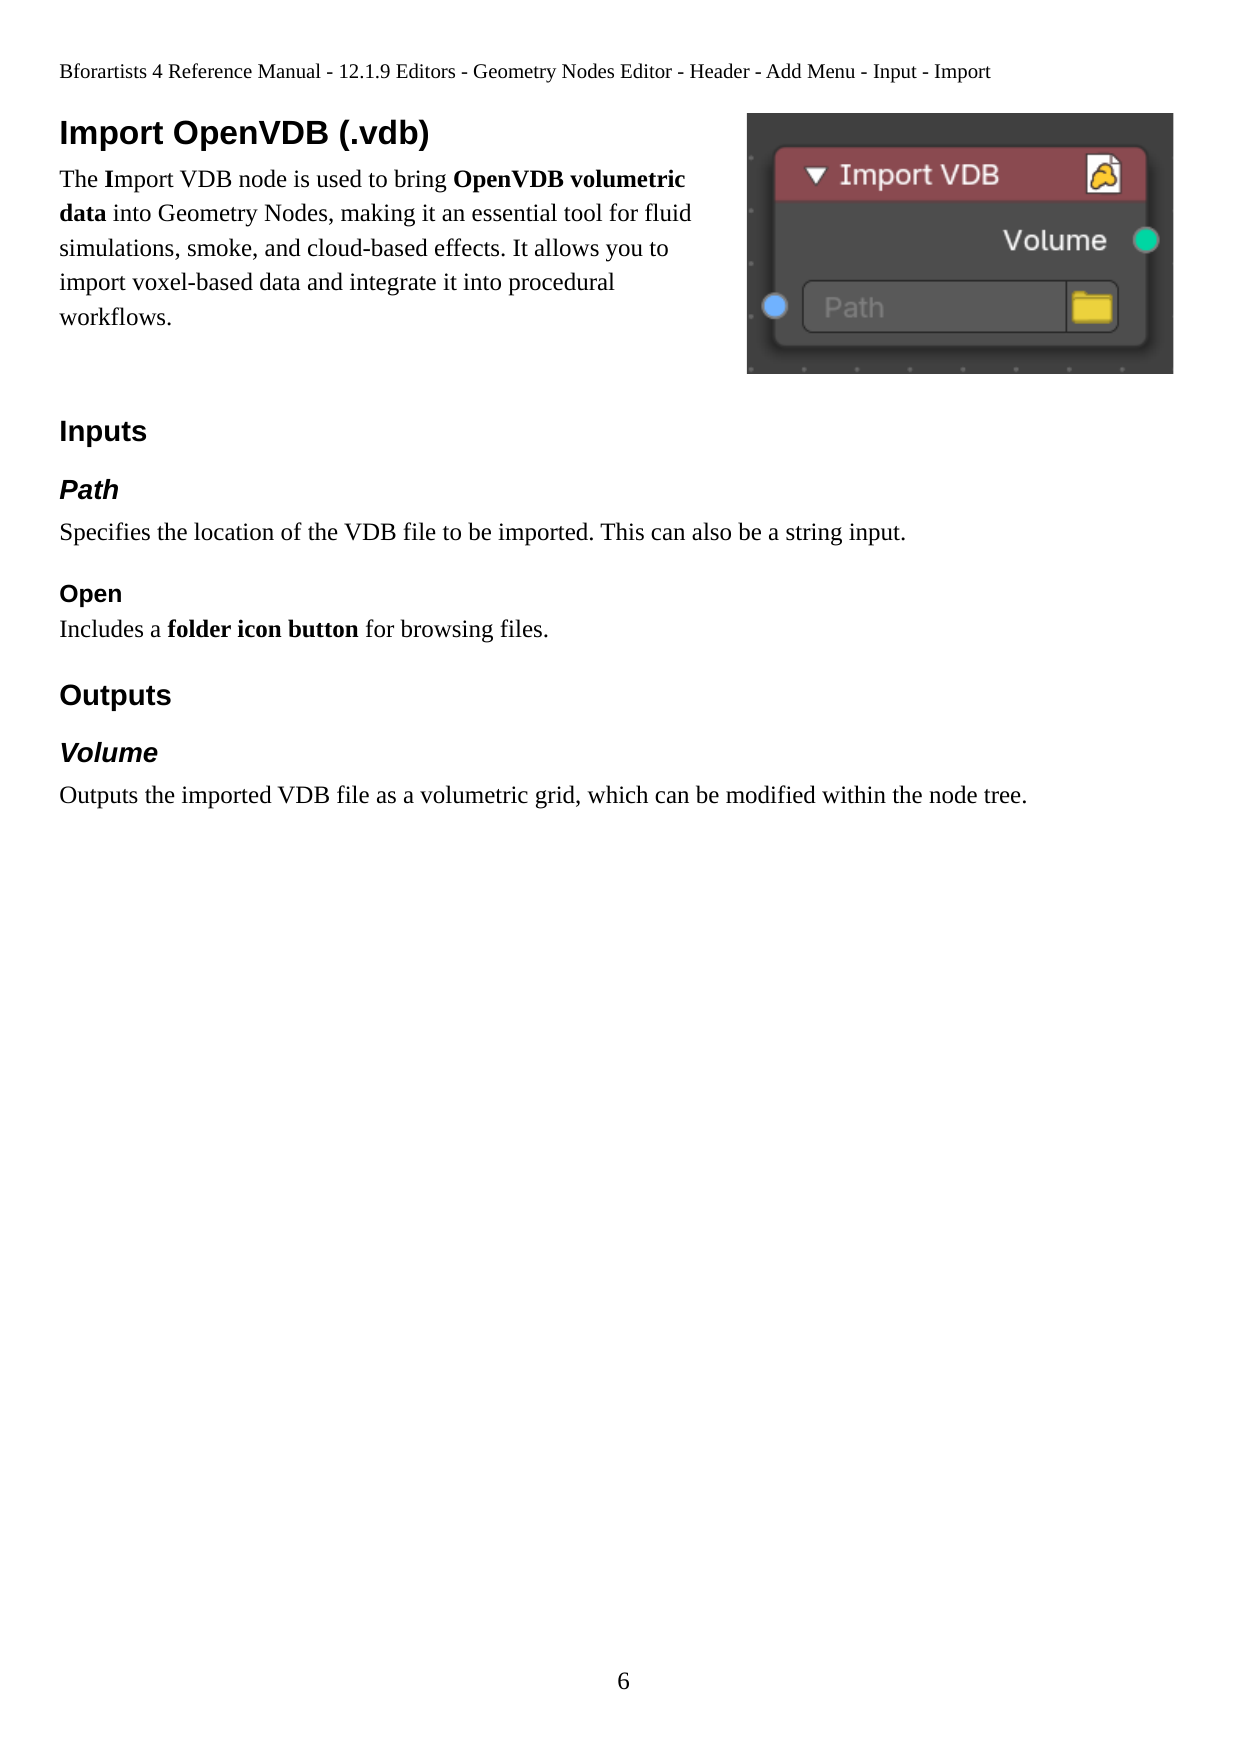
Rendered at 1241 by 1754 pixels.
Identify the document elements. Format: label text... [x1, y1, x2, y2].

text Specifies the location of the VDB file to be imported. This can also be a string input. [59, 517, 1181, 546]
subtitle Inputs [59, 414, 1181, 448]
subtitle Outputs [59, 677, 1181, 711]
subtitle Path [59, 473, 1181, 505]
text The Import VDB node is used to bring OpenVDB volumetric data into Geometry Nodes, making it an essential tool for fluid simulations, smoke, and cloud-based effects. It allows you to import voxel-based data and integrate it into procedural workflows. [59, 164, 746, 330]
picture [746, 113, 1174, 374]
subtitle Open [59, 579, 1181, 608]
subtitle Volume [59, 736, 1181, 768]
subtitle Import OpenVDB (.vdb) [59, 113, 746, 151]
text Includes a folder icon button for browsing files. [59, 614, 1181, 643]
text Outputs the imported VDB file as a volumetric grid, which can be modified within the node tree. [59, 781, 1181, 809]
